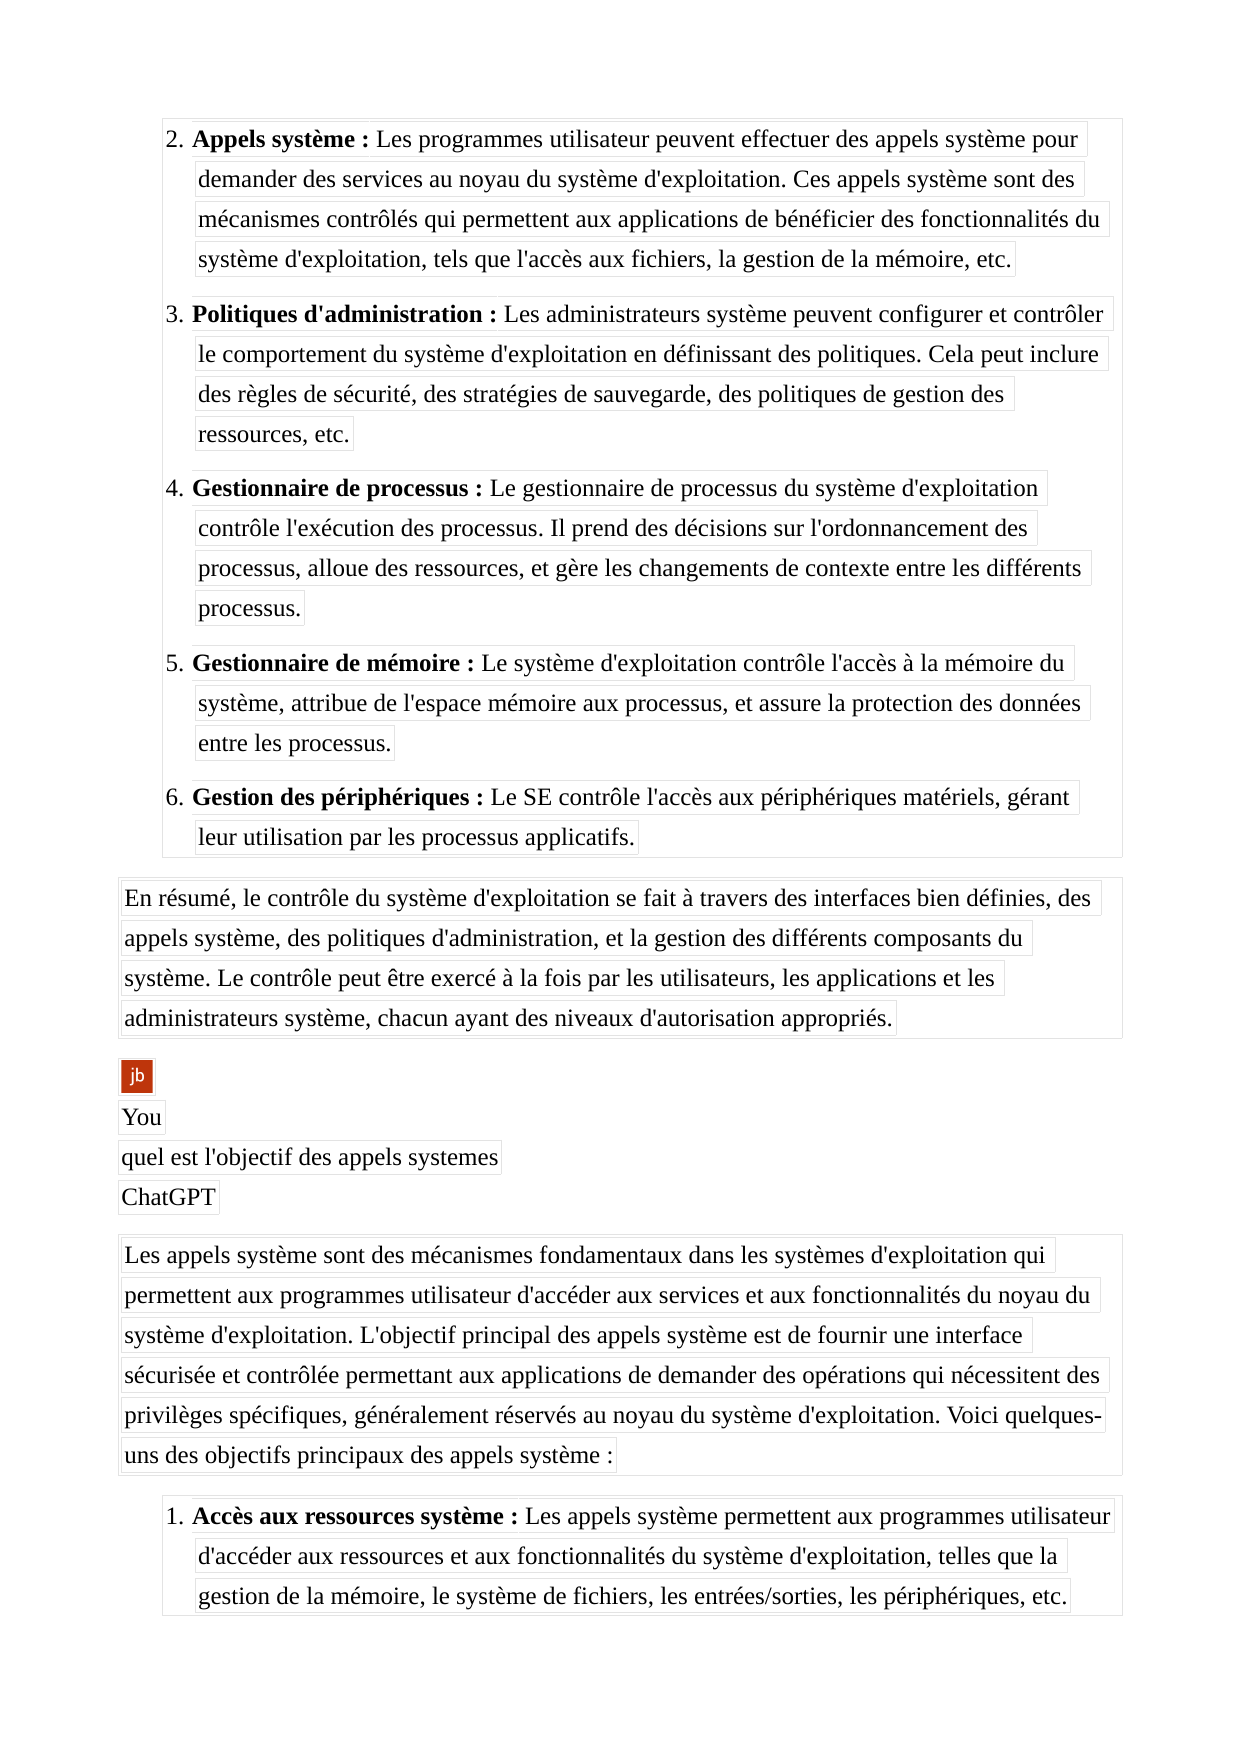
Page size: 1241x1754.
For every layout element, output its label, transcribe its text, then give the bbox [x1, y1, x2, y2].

text [220, 1179, 1122, 1214]
list Accès aux ressources système : Les appels système permettent aux programmes utilisateur d'accéder aux ressources et aux fonctionnalités du système d'exploitation, telles que la gestion de la mémoire, le système de fichiers, les entrées/sorties, les périphériques, etc. [163, 1496, 1122, 1615]
text quel est l'objectif des appels systemes [119, 1141, 501, 1174]
text [166, 1099, 1122, 1134]
text Les appels système sont des mécanismes fondamentaux dans les systèmes d'exploitation qui permettent aux programmes utilisateur d'accéder aux services et aux fonctionnalités du noyau du système d'exploitation. L'objectif principal des appels système est de fournir une interface sécurisée et contrôlée permettant aux applications de demander des opérations qui nécessitent des privilèges spécifiques, généralement réservés au noyau du système d'exploitation. Voici quelques-uns des objectifs principaux des appels système : [119, 1235, 1122, 1475]
list Gestion des périphériques : Le SE contrôle l'accès aux périphériques matériels, gérant leur utilisation par les processus applicatifs. [163, 776, 1122, 857]
text [502, 1139, 1122, 1174]
list Appels système : Les programmes utilisateur peuvent effectuer des appels système pour demander des services au noyau du système d'exploitation. Ces appels système sont des mécanismes contrôlés qui permettent aux applications de bénéficier des fonctionnalités du système d'exploitation, tels que l'accès aux fichiers, la gestion de la mémoire, etc. [163, 119, 1122, 276]
list Politiques d'administration : Les administrateurs système peuvent configurer et contrôler le comportement du système d'exploitation en définissant des politiques. Cela peut inclure des règles de sécurité, des stratégies de sauvegarde, des politiques de gestion des ressources, etc. [163, 293, 1122, 451]
picture [121, 1060, 153, 1093]
text You [119, 1101, 165, 1134]
text En résumé, le contrôle du système d'exploitation se fait à travers des interfaces bien définies, des appels système, des politiques d'administration, et la gestion des différents composants du système. Le contrôle peut être exercé à la fois par les utilisateurs, les applications et les administrateurs système, chacun ayant des niveaux d'autorisation appropriés. [119, 878, 1122, 1038]
list Gestionnaire de mémoire : Le système d'exploitation contrôle l'accès à la mémoire du système, attribue de l'espace mémoire aux processus, et assure la protection des données entre les processus. [163, 642, 1122, 760]
list Gestionnaire de processus : Le gestionnaire de processus du système d'exploitation contrôle l'exécution des processus. Il prend des décisions sur l'ordonnancement des processus, alloue des ressources, et gère les changements de contexte entre les différents processus. [163, 467, 1122, 625]
text ChatGPT [119, 1181, 219, 1214]
